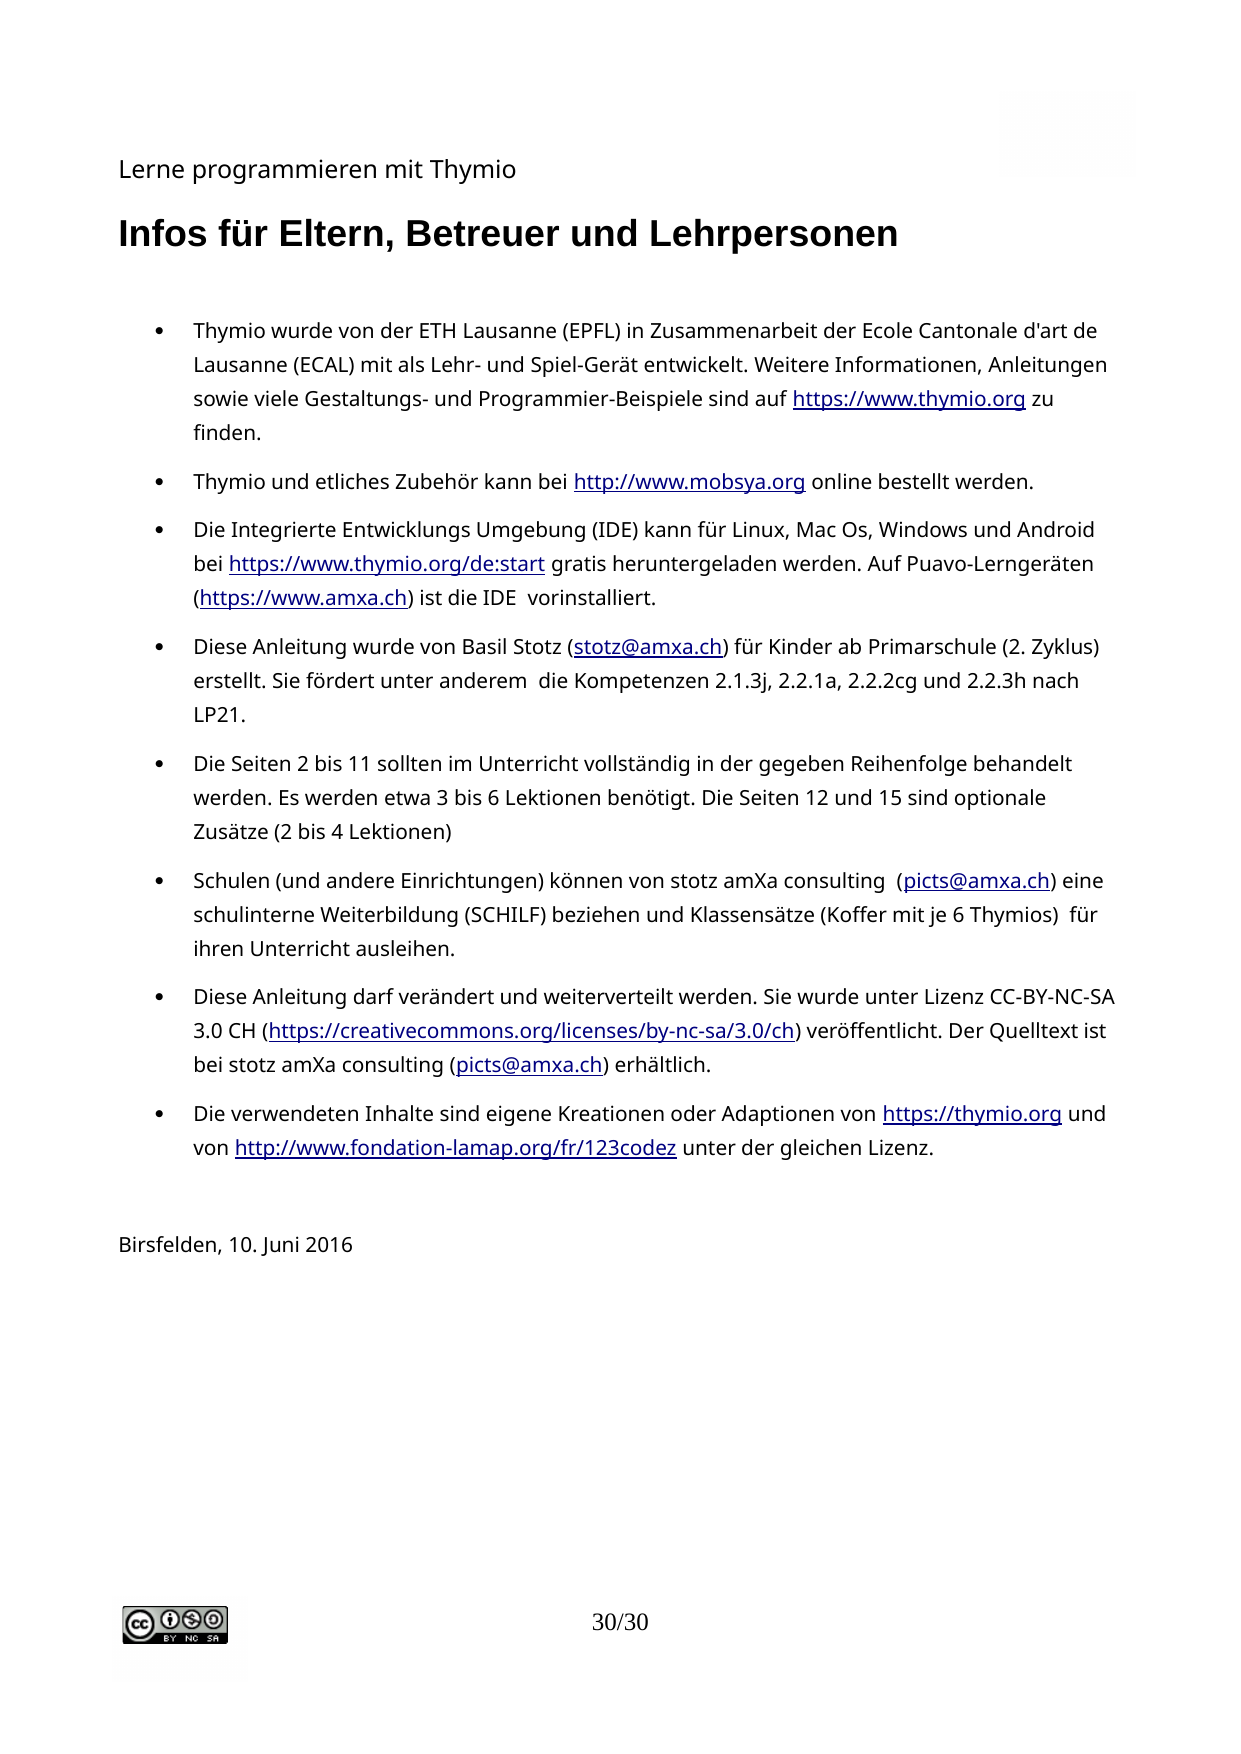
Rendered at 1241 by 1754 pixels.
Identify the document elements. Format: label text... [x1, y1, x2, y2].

list Diese Anleitung wurde von Basil Stotz (stotz@amxa.ch) für Kinder ab Primarschule (2. Zyklus) erstellt. Sie fördert unter anderem die Kompetenzen 2.1.3j, 2.2.1a, 2.2.2cg und 2.2.3h nach LP21. [156, 632, 1122, 729]
list Diese Anleitung darf verändert und weiterverteilt werden. Sie wurde unter Lizenz CC-BY-NC-SA 3.0 CH (https://creativecommons.org/licenses/by-nc-sa/3.0/ch) veröffentlicht. Der Quelltext ist bei stotz amXa consulting (picts@amxa.ch) erhältlich. [156, 982, 1122, 1079]
picture [999, 91, 1136, 177]
list Thymio und etliches Zubehör kann bei http://www.mobsya.org online bestellt werden. [156, 467, 1122, 495]
list Die Seiten 2 bis 11 sollten im Unterricht vollständig in der gegeben Reihenfolge behandelt werden. Es werden etwa 3 bis 6 Lektionen benötigt. Die Seiten 12 und 15 sind optionale Zusätze (2 bis 4 Lektionen) [156, 749, 1122, 846]
list Thymio wurde von der ETH Lausanne (EPFL) in Zusammenarbeit der Ecole Cantonale d'art de Lausanne (ECAL) mit als Lehr- und Spiel-Gerät entwickelt. Weitere Informationen, Anleitungen sowie viele Gestaltungs- und Programmier-Beispiele sind auf https://www.thymio.org zu finden. [156, 316, 1122, 447]
picture [112, 1596, 249, 1682]
subtitle Infos für Eltern, Betreuer und Lehrpersonen [118, 211, 1122, 254]
list Schulen (und andere Einrichtungen) können von stotz amXa consulting (picts@amxa.ch) eine schulinterne Weiterbildung (SCHILF) beziehen und Klassensätze (Koffer mit je 6 Thymios) für ihren Unterricht ausleihen. [156, 866, 1122, 962]
text Birsfelden, 10. Juni 2016 [118, 1231, 1122, 1259]
list Die Integrierte Entwicklungs Umgebung (IDE) kann für Linux, Mac Os, Windows und Android bei https://www.thymio.org/de:start gratis heruntergeladen werden. Auf Puavo-Lerngeräten (https://www.amxa.ch) ist die IDE vorinstalliert. [156, 515, 1122, 612]
list Die verwendeten Inhalte sind eigene Kreationen oder Adaptionen von https://thymio.org und von http://www.fondation-lamap.org/fr/123codez unter der gleichen Lizenz. [156, 1099, 1122, 1162]
